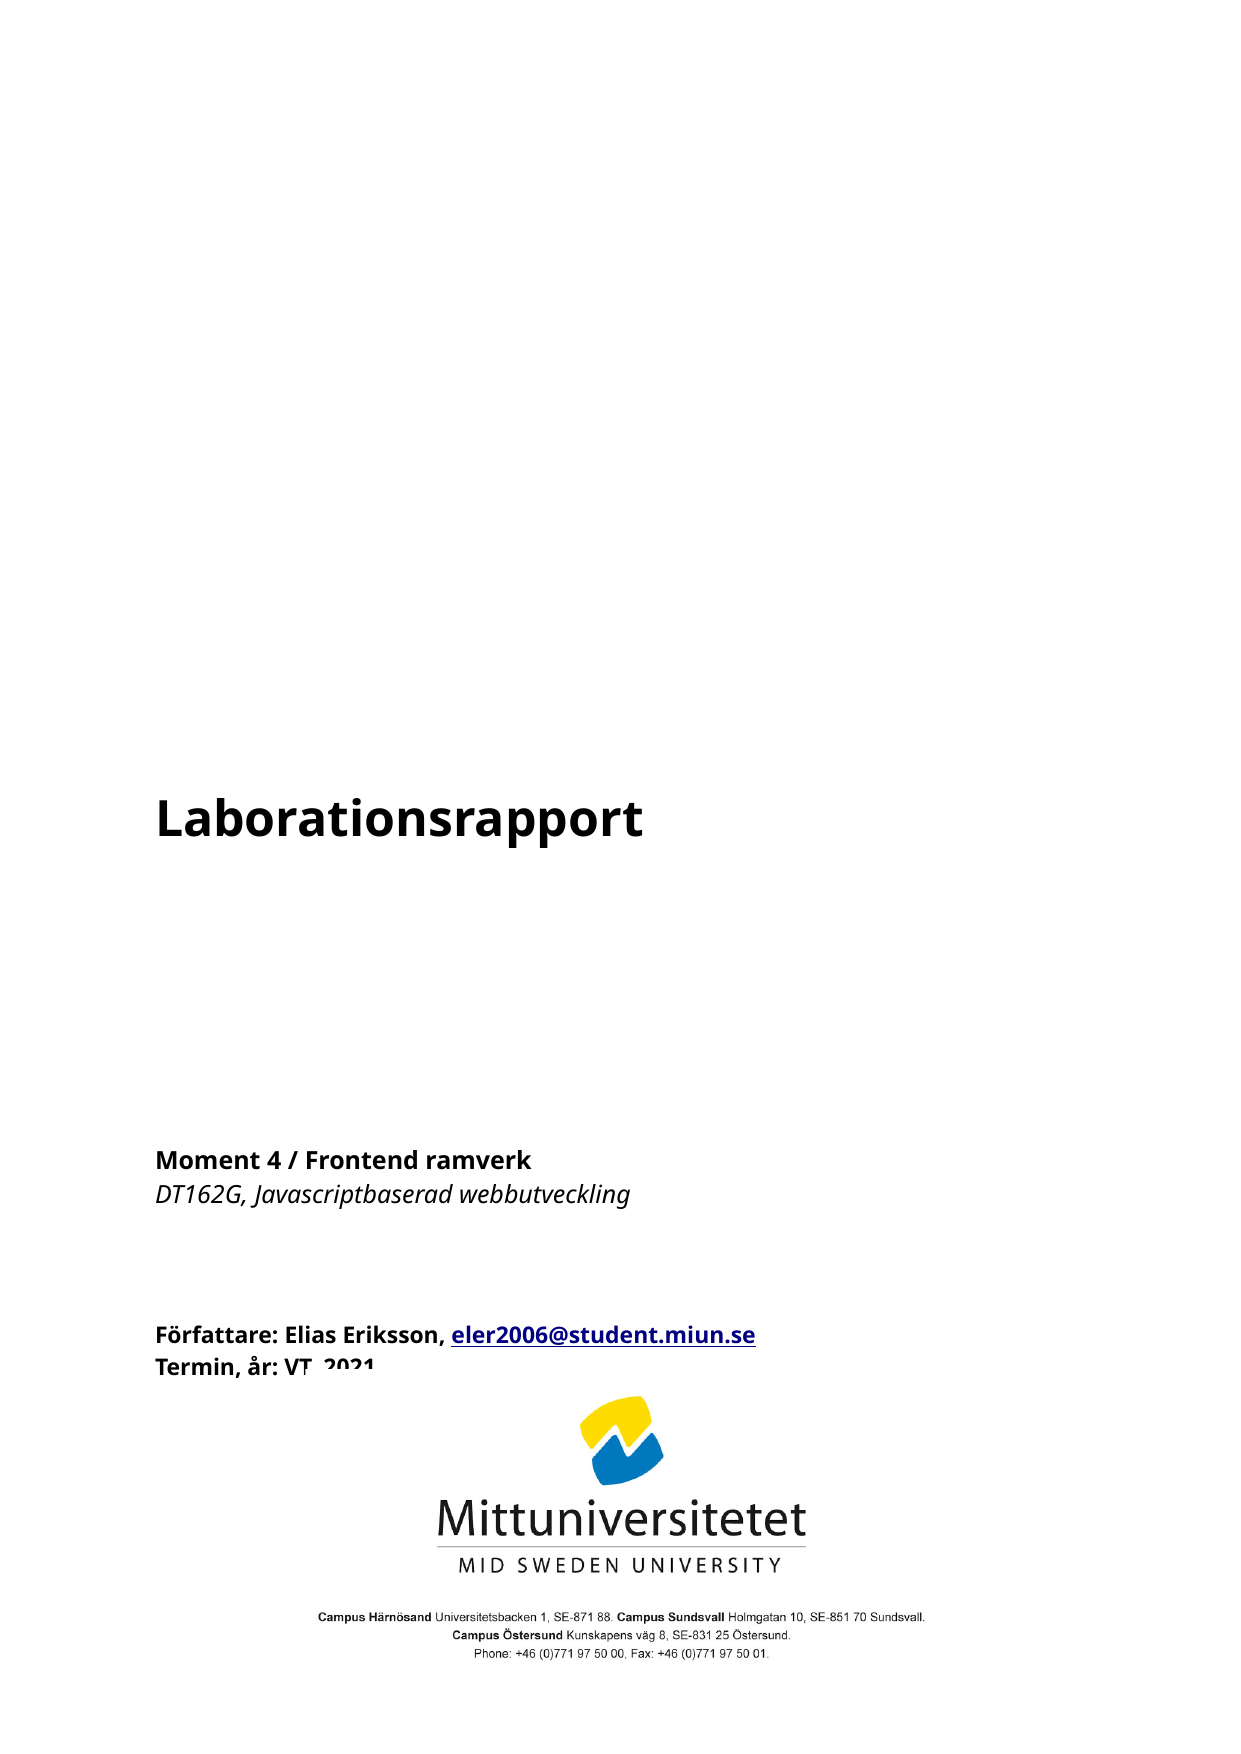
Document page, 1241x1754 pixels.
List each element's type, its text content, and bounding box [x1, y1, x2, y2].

text DT162G, Javascriptbaserad webbutveckling [155, 1177, 1100, 1211]
text Moment 4 / Frontend ramverk [155, 1143, 1100, 1177]
text Författare: Elias Eriksson, eler2006@student.miun.se Termin, år: VT, 2021 [155, 1319, 1100, 1382]
text Laborationsrapport [155, 782, 1100, 851]
